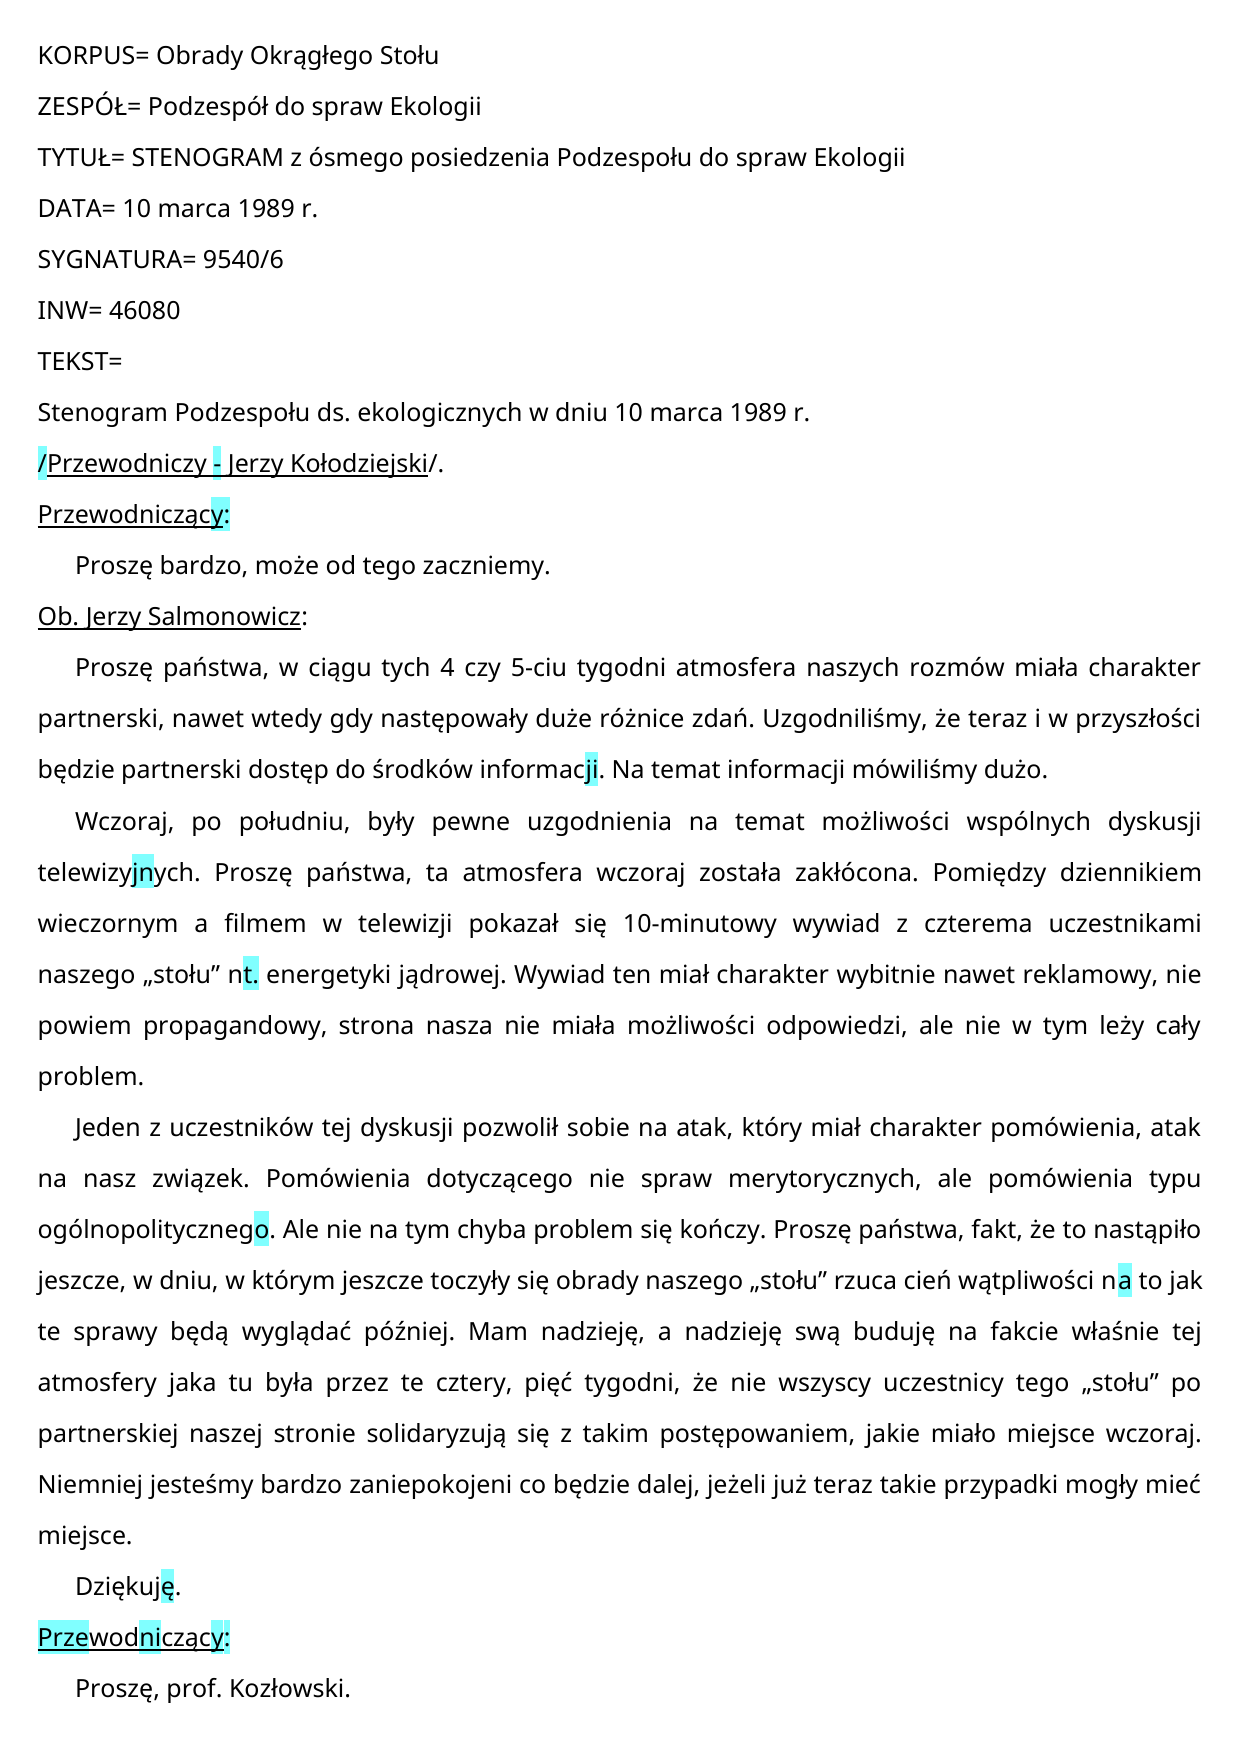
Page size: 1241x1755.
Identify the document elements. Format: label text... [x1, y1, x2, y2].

text Proszę, prof. Kozłowski. [37, 1671, 1203, 1705]
text Stenogram Podzespołu ds. ekologicznych w dniu 10 marca 1989 r. [37, 395, 1203, 429]
text Proszę bardzo, może od tego zaczniemy. [37, 548, 1203, 582]
text DATA= 10 marca 1989 r. [37, 191, 1203, 225]
text Wczoraj, po południu, były pewne uzgodnienia na temat możliwości wspólnych dyskusji telewizyjnych. Proszę państwa, ta atmosfera wczoraj została zakłócona. Pomiędzy dziennikiem wieczornym a filmem w telewizji pokazał się 10-minutowy wywiad z czterema uczestnikami naszego „stołu” nt. energetyki jądrowej. Wywiad ten miał charakter wybitnie nawet reklamowy, nie powiem propagandowy, strona nasza nie miała możliwości odpowiedzi, ale nie w tym leży cały problem. [37, 803, 1203, 1092]
text TEKST= [37, 344, 1203, 378]
text Proszę państwa, w ciągu tych 4 czy 5-ciu tygodni atmosfera naszych rozmów miała charakter partnerski, nawet wtedy gdy następowały duże różnice zdań. Uzgodniliśmy, że teraz i w przyszłości będzie partnerski dostęp do środków informacji. Na temat informacji mówiliśmy dużo. [37, 650, 1203, 786]
text /Przewodniczy - Jerzy Kołodziejski/. [37, 446, 1203, 480]
text KORPUS= Obrady Okrągłego Stołu [37, 37, 1203, 72]
text Ob. Jerzy Salmonowicz: [37, 599, 1203, 633]
text Jeden z uczestników tej dyskusji pozwolił sobie na atak, który miał charakter pomówienia, atak na nasz związek. Pomówienia dotyczącego nie spraw merytorycznych, ale pomówienia typu ogólnopolitycznego. Ale nie na tym chyba problem się kończy. Proszę państwa, fakt, że to nastąpiło jeszcze, w dniu, w którym jeszcze toczyły się obrady naszego „stołu” rzuca cień wątpliwości na to jak te sprawy będą wyglądać później. Mam nadzieję, a nadzieję swą buduję na fakcie właśnie tej atmosfery jaka tu była przez te cztery, pięć tygodni, że nie wszyscy uczestnicy tego „stołu” po partnerskiej naszej stronie solidaryzują się z takim postępowaniem, jakie miało miejsce wczoraj. Niemniej jesteśmy bardzo zaniepokojeni co będzie dalej, jeżeli już teraz takie przypadki mogły mieć miejsce. [37, 1109, 1203, 1552]
text SYGNATURA= 9540/6 [37, 242, 1203, 276]
text ZESPÓŁ= Podzespół do spraw Ekologii [37, 88, 1203, 123]
text Dziękuję. [37, 1569, 1203, 1603]
text Przewodniczący: [37, 1620, 1203, 1654]
text INW= 46080 [37, 293, 1203, 327]
text TYTUŁ= STENOGRAM z ósmego posiedzenia Podzespołu do spraw Ekologii [37, 139, 1203, 174]
text Przewodniczący: [37, 497, 1203, 531]
